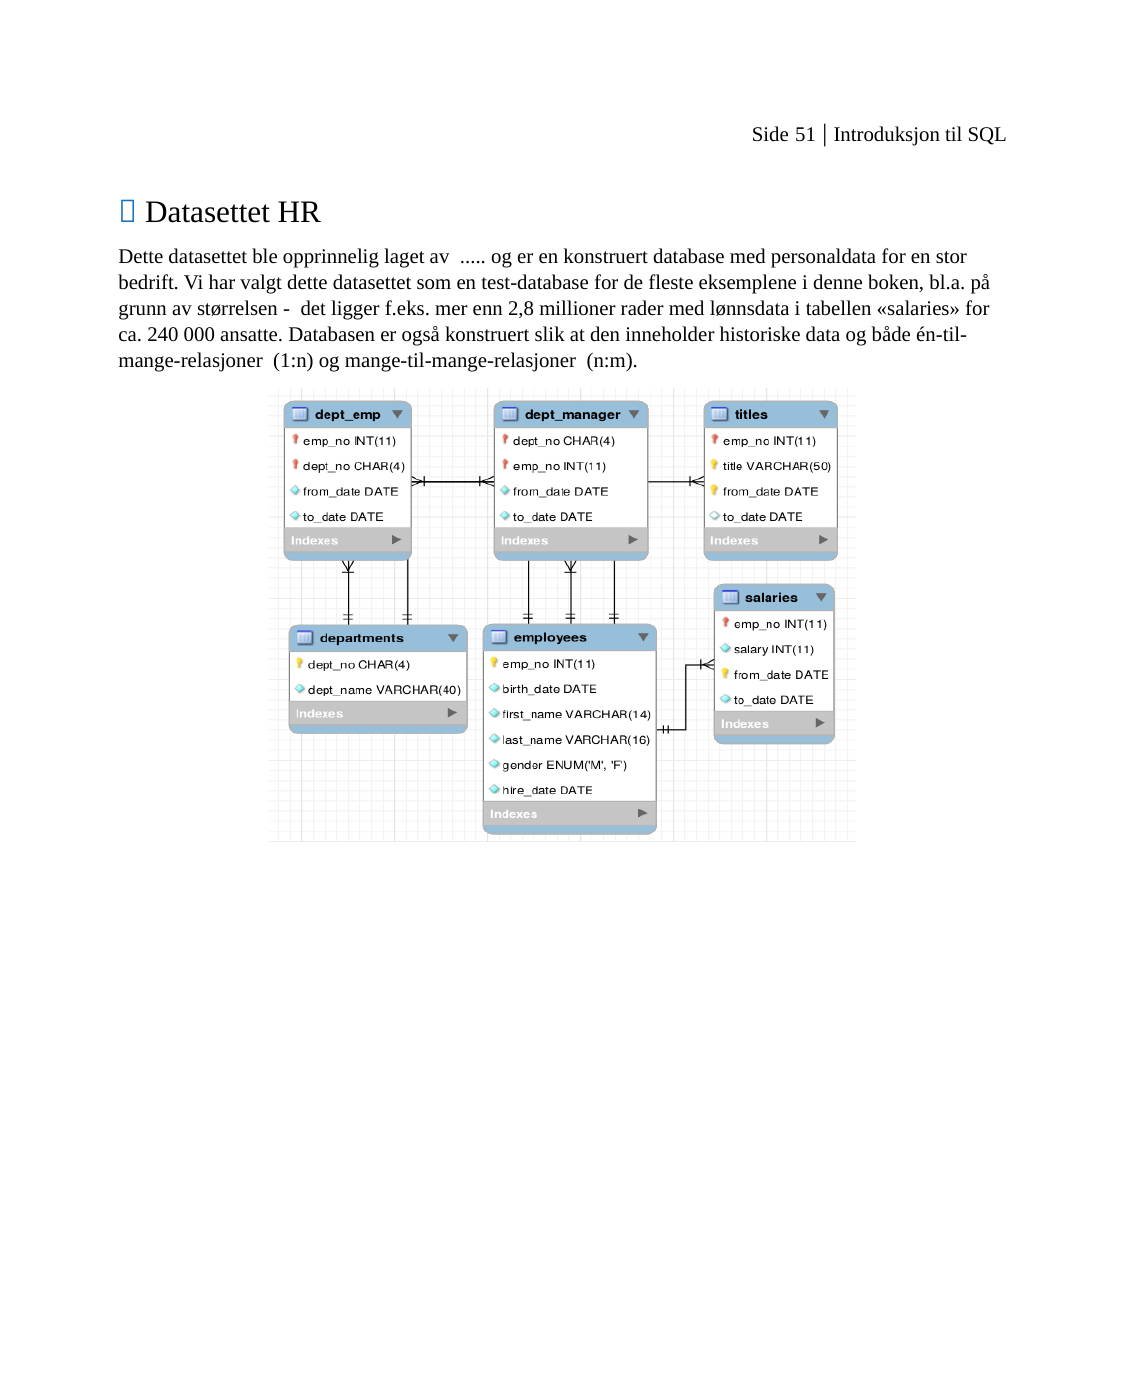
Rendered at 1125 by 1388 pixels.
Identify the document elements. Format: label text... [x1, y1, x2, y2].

picture [268, 388, 857, 842]
text Dette datasettet ble opprinnelig laget av ..... og er en konstruert database med personaldata for en stor bedrift. Vi har valgt dette datasettet som en test-database for de fleste eksemplene i denne boken, bl.a. på grunn av størrelsen - det ligger f.eks. mer enn 2,8 millioner rader med lønnsdata i tabellen «salaries» for ca. 240 000 ansatte. Databasen er også konstruert slik at den inneholder historiske data og både én-til-mange-relasjoner (1:n) og mange-til-mange-relasjoner (n:m). [118, 244, 1007, 372]
subtitle  Datasettet HR [118, 189, 1007, 231]
